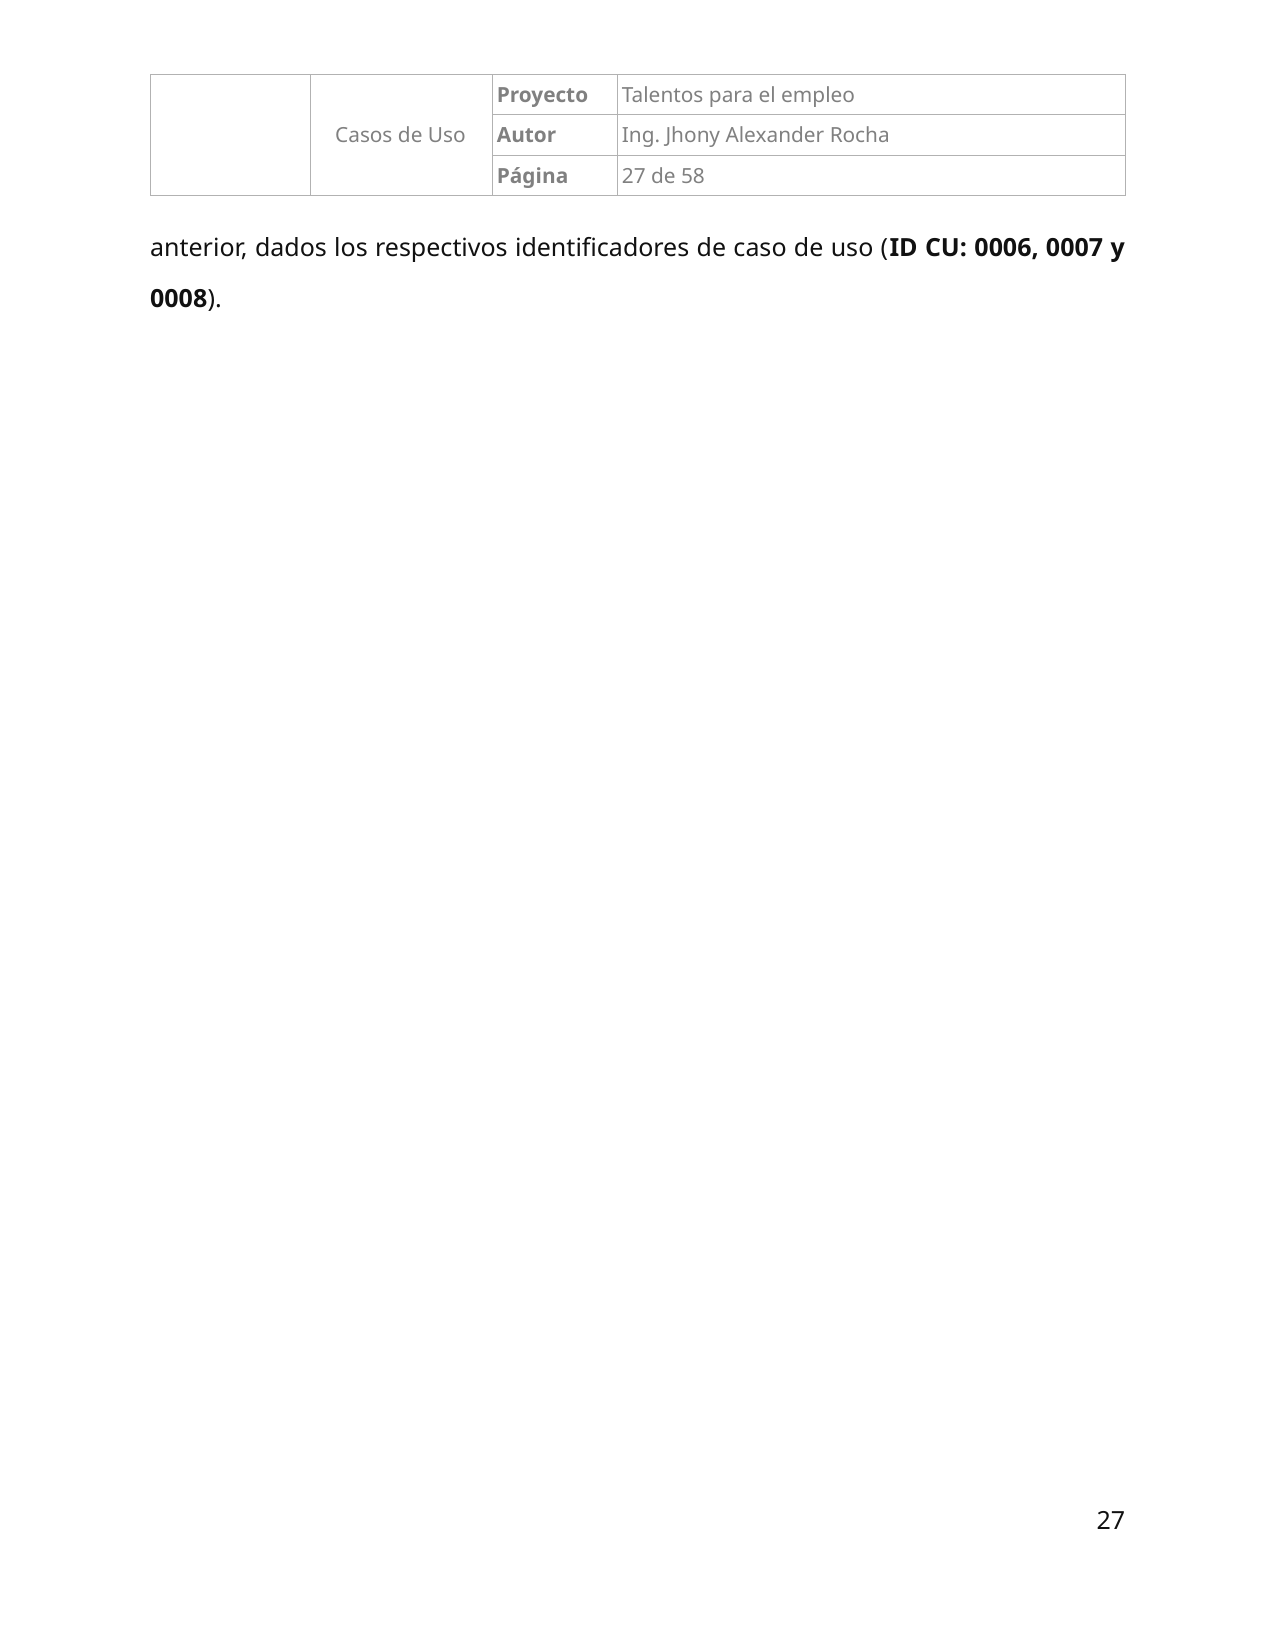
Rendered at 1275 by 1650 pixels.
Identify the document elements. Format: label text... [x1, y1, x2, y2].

text anterior, dados los respectivos identificadores de caso de uso (ID CU: 0006, 0007 y 0008). [150, 230, 1125, 315]
